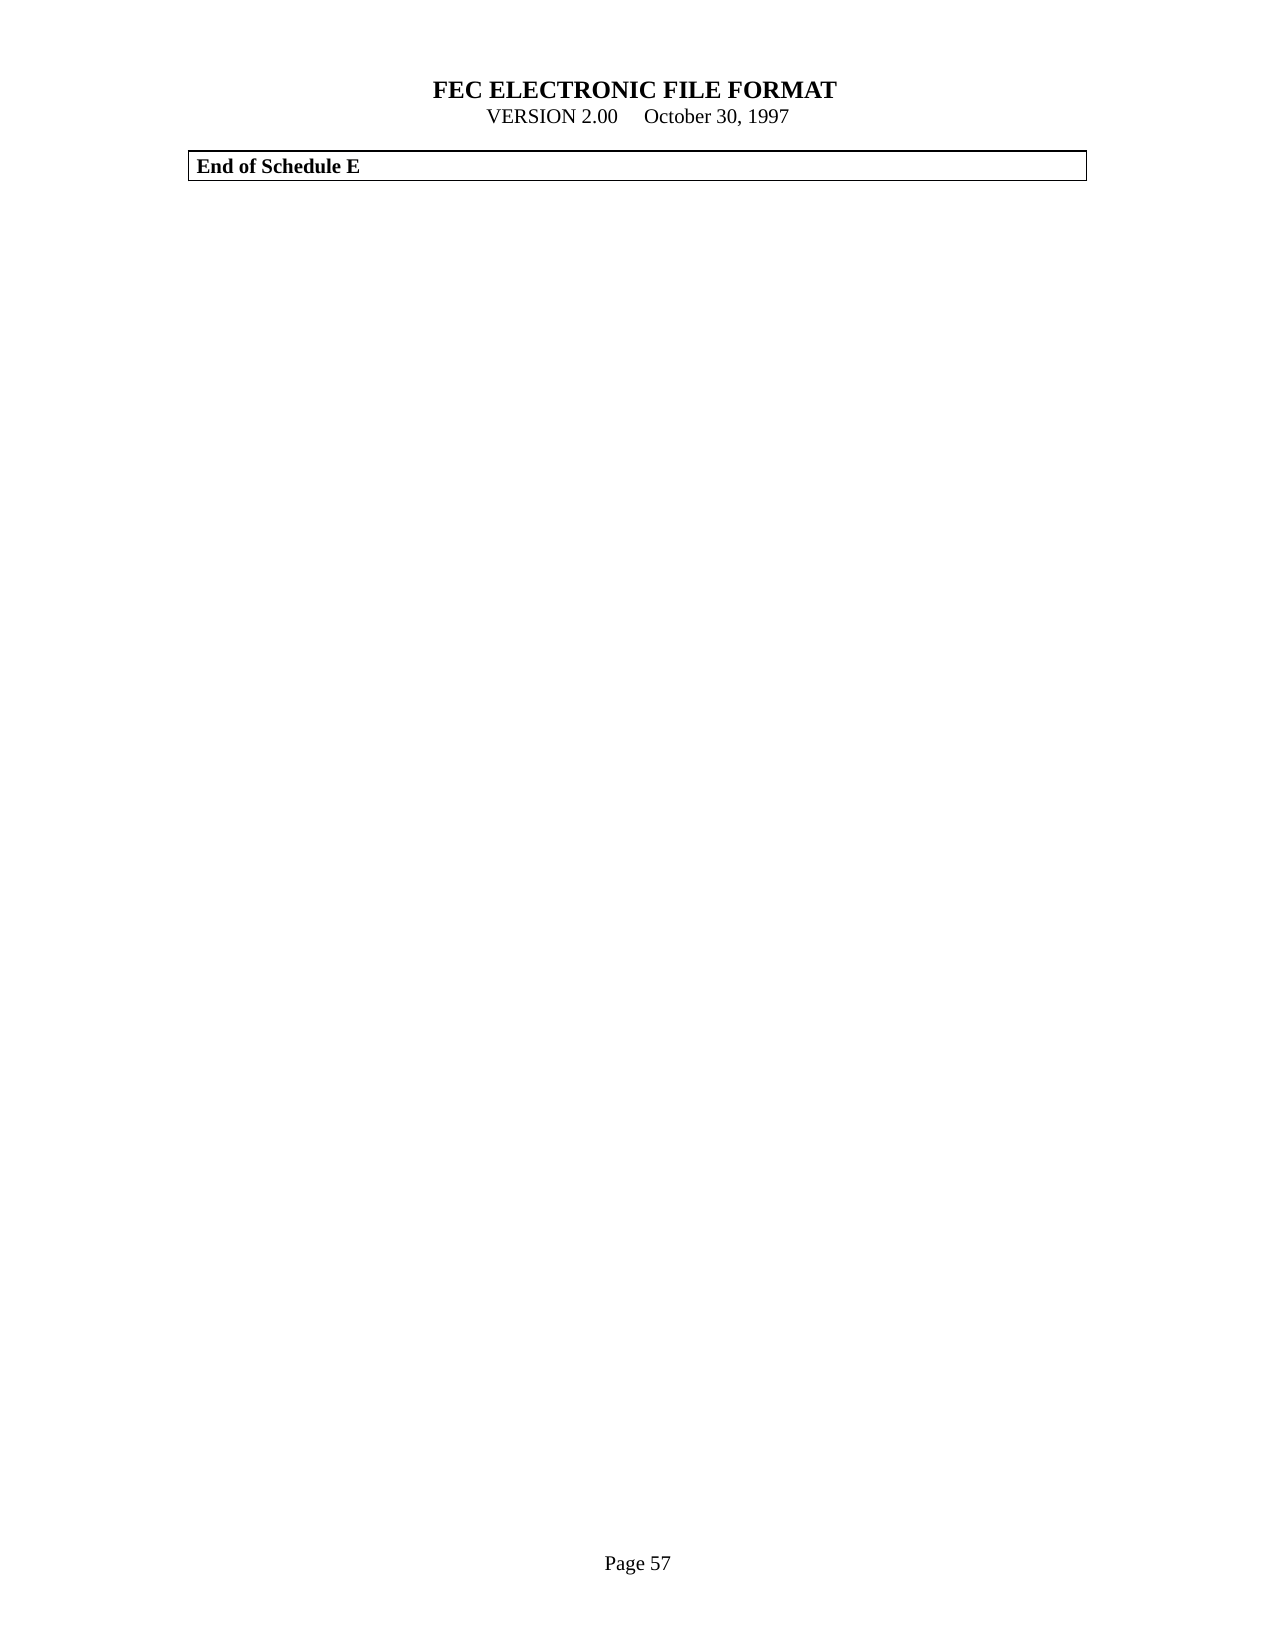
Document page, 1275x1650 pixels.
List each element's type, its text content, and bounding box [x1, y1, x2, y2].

text End of Schedule E [189, 152, 1086, 180]
